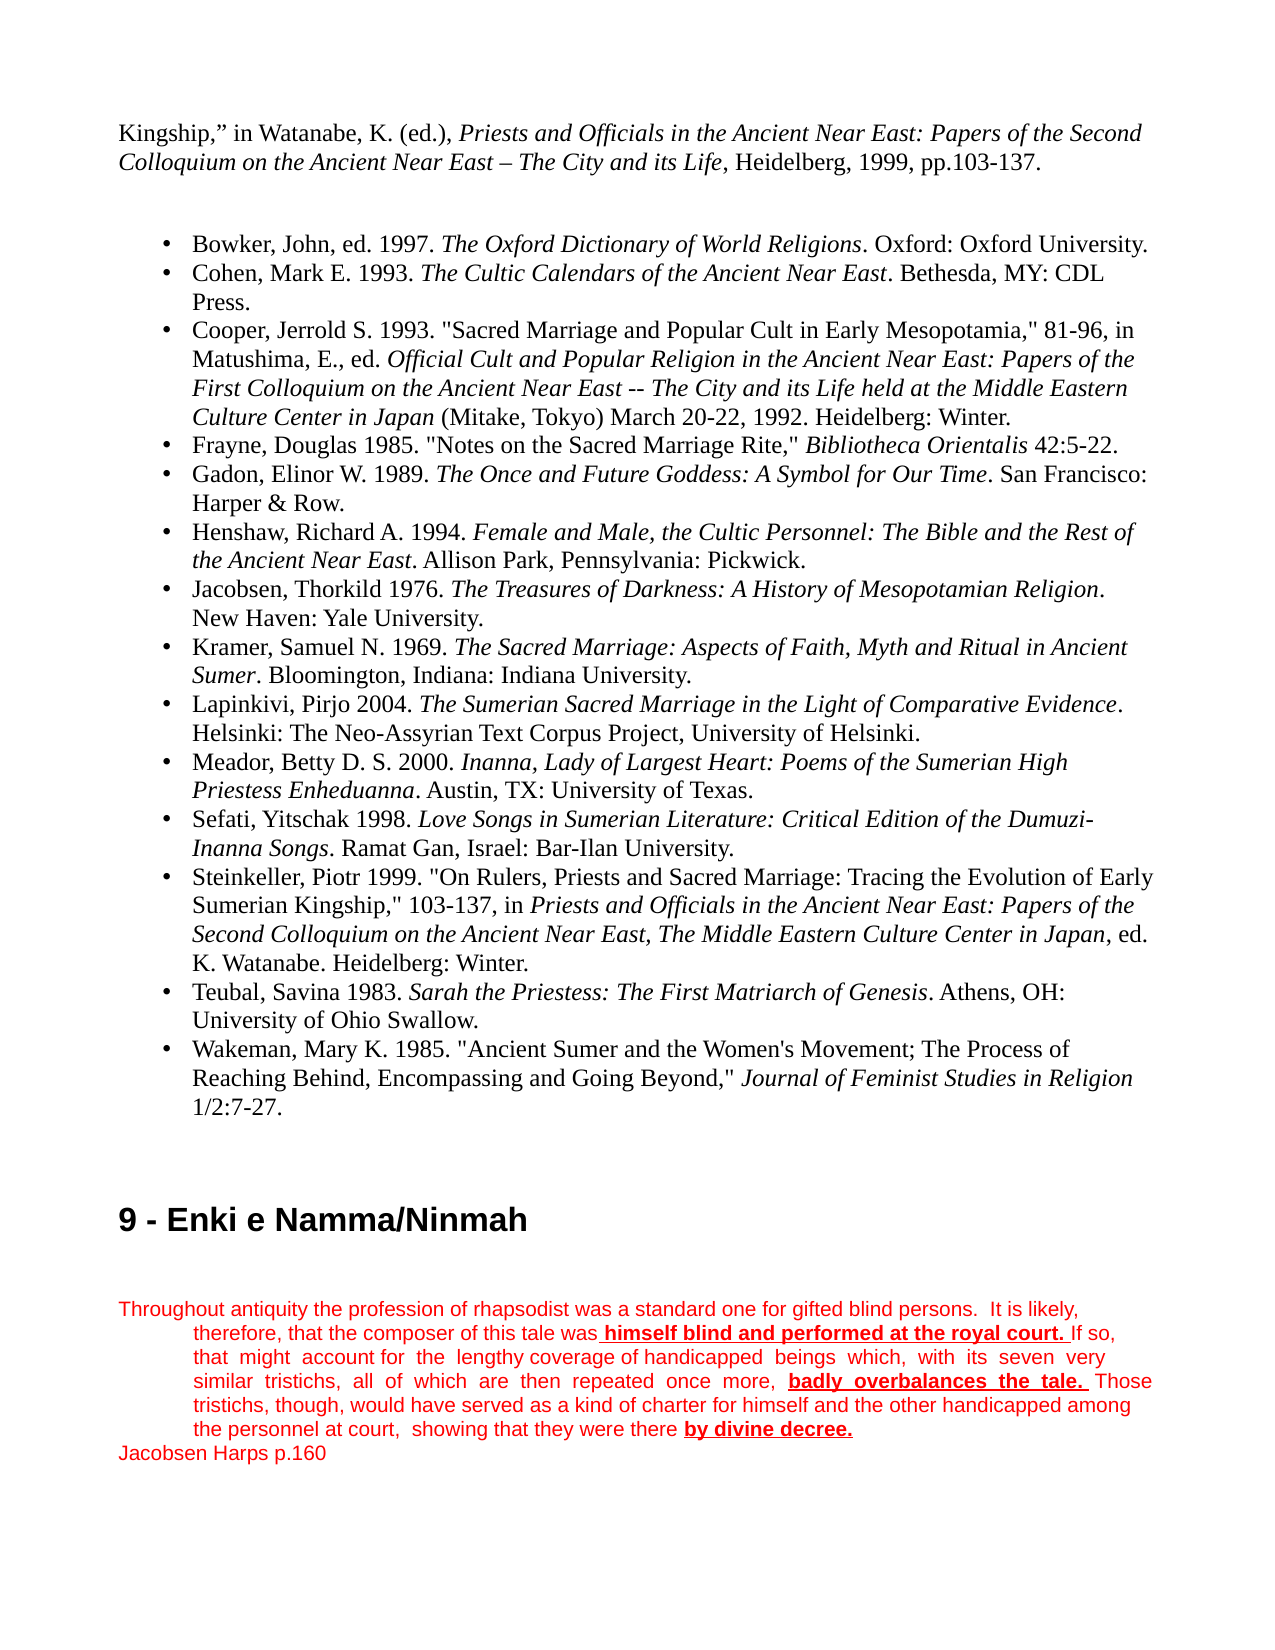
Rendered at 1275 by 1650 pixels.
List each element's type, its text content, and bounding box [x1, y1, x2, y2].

list Sefati, Yitschak 1998. Love Songs in Sumerian Literature: Critical Edition of the Dumuzi-Inanna Songs. Ramat Gan, Israel: Bar-Ilan University. [162, 804, 1157, 862]
subtitle 9 - Enki e Namma/Ninmah [118, 1199, 1157, 1238]
list Gadon, Elinor W. 1989. The Once and Future Goddess: A Symbol for Our Time. San Francisco: Harper & Row. [162, 459, 1157, 517]
list Teubal, Savina 1983. Sarah the Priestess: The First Matriarch of Genesis. Athens, OH: University of Ohio Swallow. [162, 977, 1157, 1034]
list Cohen, Mark E. 1993. The Cultic Calendars of the Ancient Near East. Bethesda, MY: CDL Press. [162, 258, 1157, 316]
list Frayne, Douglas 1985. "Notes on the Sacred Marriage Rite," Bibliotheca Orientalis 42:5-22. [162, 431, 1157, 459]
text Jacobsen Harps p.160 [118, 1440, 1157, 1464]
list Meador, Betty D. S. 2000. Inanna, Lady of Largest Heart: Poems of the Sumerian High Priestess Enheduanna. Austin, TX: University of Texas. [162, 747, 1157, 804]
list Wakeman, Mary K. 1985. "Ancient Sumer and the Women's Movement; The Process of Reaching Behind, Encompassing and Going Beyond," Journal of Feminist Studies in Religion 1/2:7-27. [162, 1034, 1157, 1121]
list Lapinkivi, Pirjo 2004. The Sumerian Sacred Marriage in the Light of Comparative Evidence. Helsinki: The Neo-Assyrian Text Corpus Project, University of Helsinki. [162, 689, 1157, 747]
list Steinkeller, Piotr 1999. "On Rulers, Priests and Sacred Marriage: Tracing the Evolution of Early Sumerian Kingship," 103-137, in Priests and Officials in the Ancient Near East: Papers of the Second Colloquium on the Ancient Near East, The Middle Eastern Culture Center in Japan, ed. K. Watanabe. Heidelberg: Winter. [162, 862, 1157, 977]
list Cooper, Jerrold S. 1993. "Sacred Marriage and Popular Cult in Early Mesopotamia," 81-96, in Matushima, E., ed. Official Cult and Popular Religion in the Ancient Near East: Papers of the First Colloquium on the Ancient Near East -- The City and its Life held at the Middle Eastern Culture Center in Japan (Mitake, Tokyo) March 20-22, 1992. Heidelberg: Winter. [162, 316, 1157, 431]
list Jacobsen, Thorkild 1976. The Treasures of Darkness: A History of Mesopotamian Religion. New Haven: Yale University. [162, 574, 1157, 632]
text Kingship,” in Watanabe, K. (ed.), Priests and Officials in the Ancient Near East: Papers of the Second Colloquium on the Ancient Near East – The City and its Life, Heidelberg, 1999, pp.103-137. [118, 118, 1157, 176]
list Henshaw, Richard A. 1994. Female and Male, the Cultic Personnel: The Bible and the Rest of the Ancient Near East. Allison Park, Pennsylvania: Pickwick. [162, 517, 1157, 574]
list Bowker, John, ed. 1997. The Oxford Dictionary of World Religions. Oxford: Oxford University. [162, 229, 1157, 258]
list Kramer, Samuel N. 1969. The Sacred Marriage: Aspects of Faith, Myth and Ritual in Ancient Sumer. Bloomington, Indiana: Indiana University. [162, 632, 1157, 689]
text Throughout antiquity the profession of rhapsodist was a standard one for gifted blind persons. It is likely, therefore, that the composer of this tale was himself blind and performed at the royal court. If so, that might account for the lengthy coverage of handicapped beings which, with its seven very similar tristichs, all of which are then repeated once more, badly overbalances the tale. Those tristichs, though, would have served as a kind of charter for himself and the other handicapped among the personnel at court, showing that they were there by divine decree. [118, 1297, 1157, 1440]
